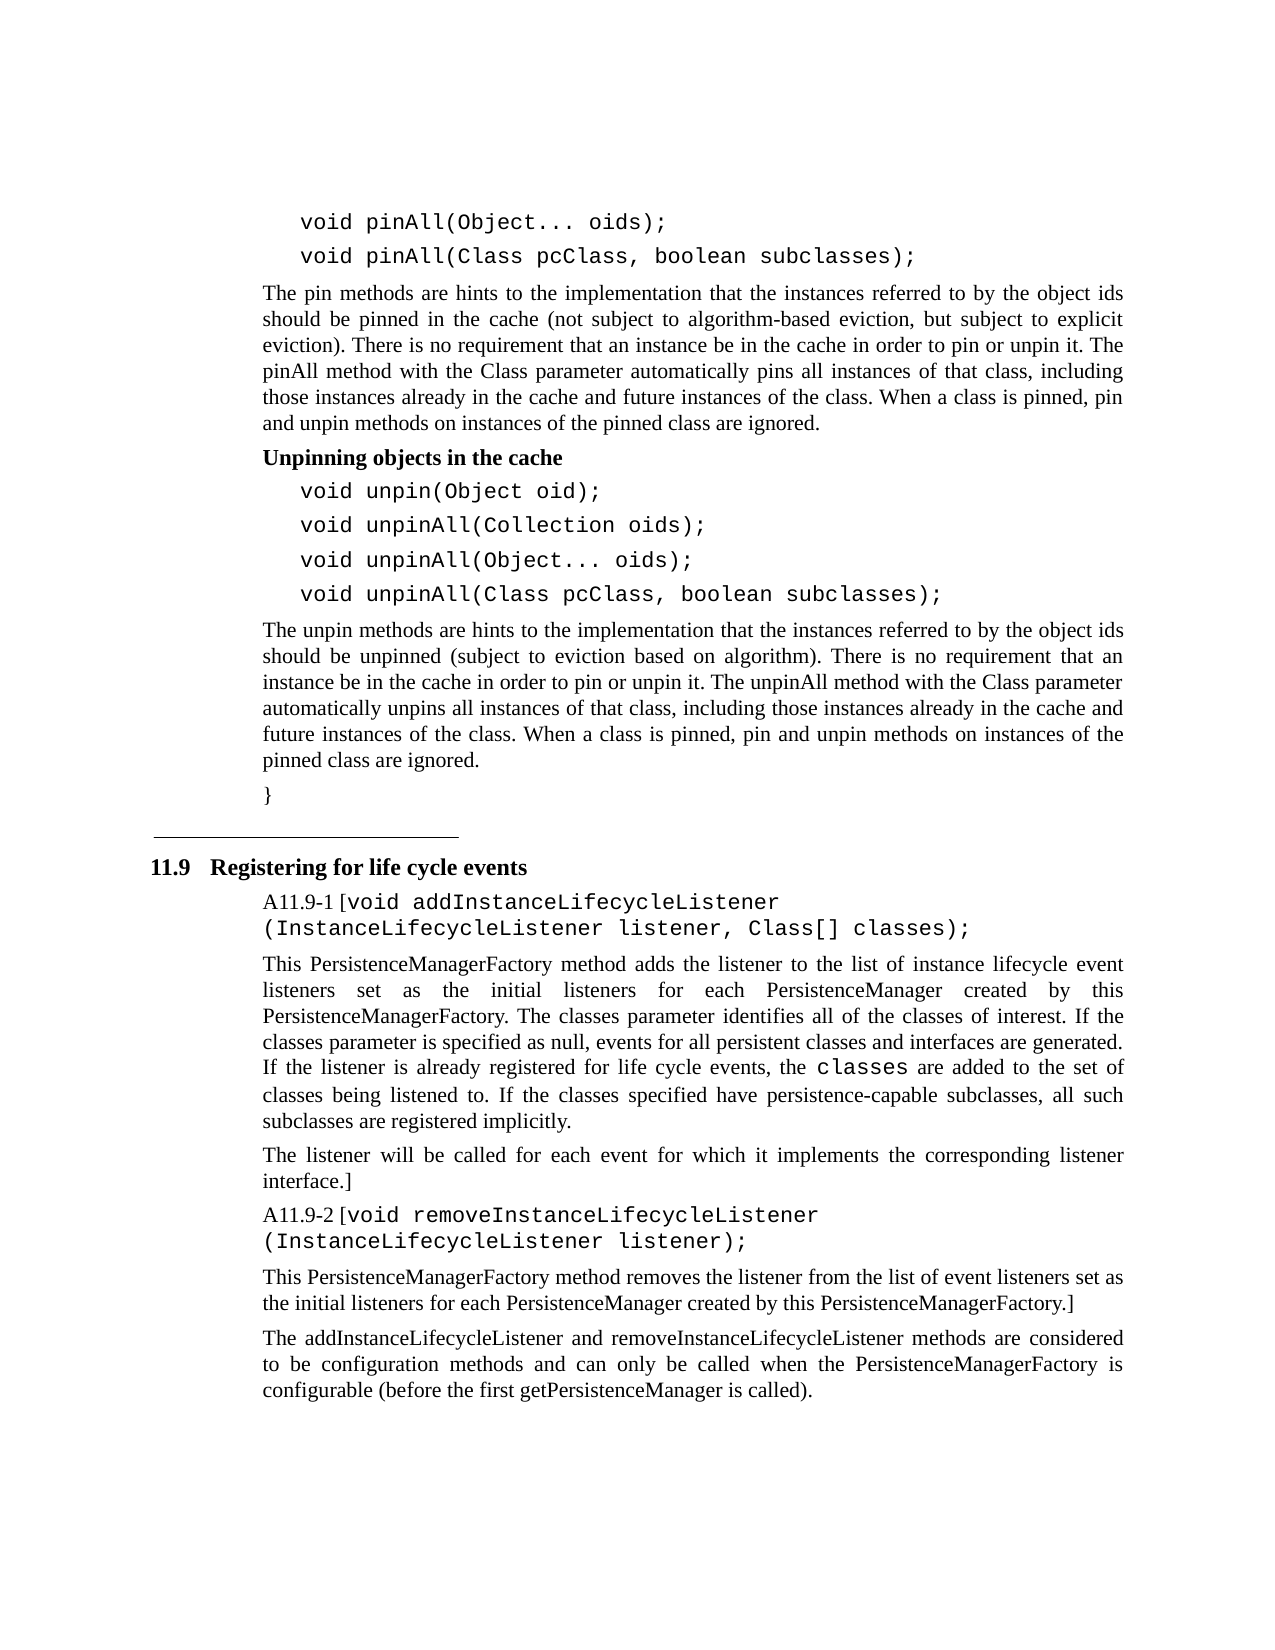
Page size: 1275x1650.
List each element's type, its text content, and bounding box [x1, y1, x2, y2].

text This PersistenceManagerFactory method removes the listener from the list of event listeners set as the initial listeners for each PersistenceManager created by this PersistenceManagerFactory.] [262, 1263, 1125, 1315]
subtitle Registering for life cycle events [150, 853, 1125, 880]
text This PersistenceManagerFactory method adds the listener to the list of instance lifecycle event listeners set as the initial listeners for each PersistenceManager created by this PersistenceManagerFactory. The classes parameter identifies all of the classes of interest. If the classes parameter is specified as null, events for all persistent classes and interfaces are generated. If the listener is already registered for life cycle events, the classes are added to the set of classes being listened to. If the classes specified have persistence-capable subclasses, all such subclasses are registered implicitly. [262, 950, 1125, 1133]
text void unpinAll(Collection oids); [262, 513, 1125, 539]
subtitle Unpinning objects in the cache [150, 443, 1125, 470]
text void unpinAll(Object... oids); [262, 547, 1125, 573]
text The pin methods are hints to the implementation that the instances referred to by the object ids should be pinned in the cache (not subject to algorithm-based eviction, but subject to explicit eviction). There is no requirement that an instance be in the cache in order to pin or unpin it. The pinAll method with the Class parameter automatically pins all instances of that class, including those instances already in the cache and future instances of the class. When a class is pinned, pin and unpin methods on instances of the pinned class are ignored. [262, 279, 1125, 435]
text void pinAll(Object... oids); [262, 210, 1125, 236]
text A11.9-2 [void removeInstanceLifecycleListener (InstanceLifecycleListener listener); [262, 1202, 1125, 1255]
text } [262, 781, 1125, 807]
text void pinAll(Class pcClass, boolean subclasses); [262, 244, 1125, 270]
text void unpin(Object oid); [262, 479, 1125, 505]
text The addInstanceLifecycleListener and removeInstanceLifecycleListener methods are considered to be configuration methods and can only be called when the PersistenceManagerFactory is configurable (before the first getPersistenceManager is called). [262, 1324, 1125, 1402]
text void unpinAll(Class pcClass, boolean subclasses); [262, 582, 1125, 608]
text A11.9-1 [void addInstanceLifecycleListener (InstanceLifecycleListener listener, Class[] classes); [262, 889, 1125, 942]
text The unpin methods are hints to the implementation that the instances referred to by the object ids should be unpinned (subject to eviction based on algorithm). There is no requirement that an instance be in the cache in order to pin or unpin it. The unpinAll method with the Class parameter automatically unpins all instances of that class, including those instances already in the cache and future instances of the class. When a class is pinned, pin and unpin methods on instances of the pinned class are ignored. [262, 616, 1125, 772]
text The listener will be called for each event for which it implements the corresponding listener interface.] [262, 1142, 1125, 1194]
